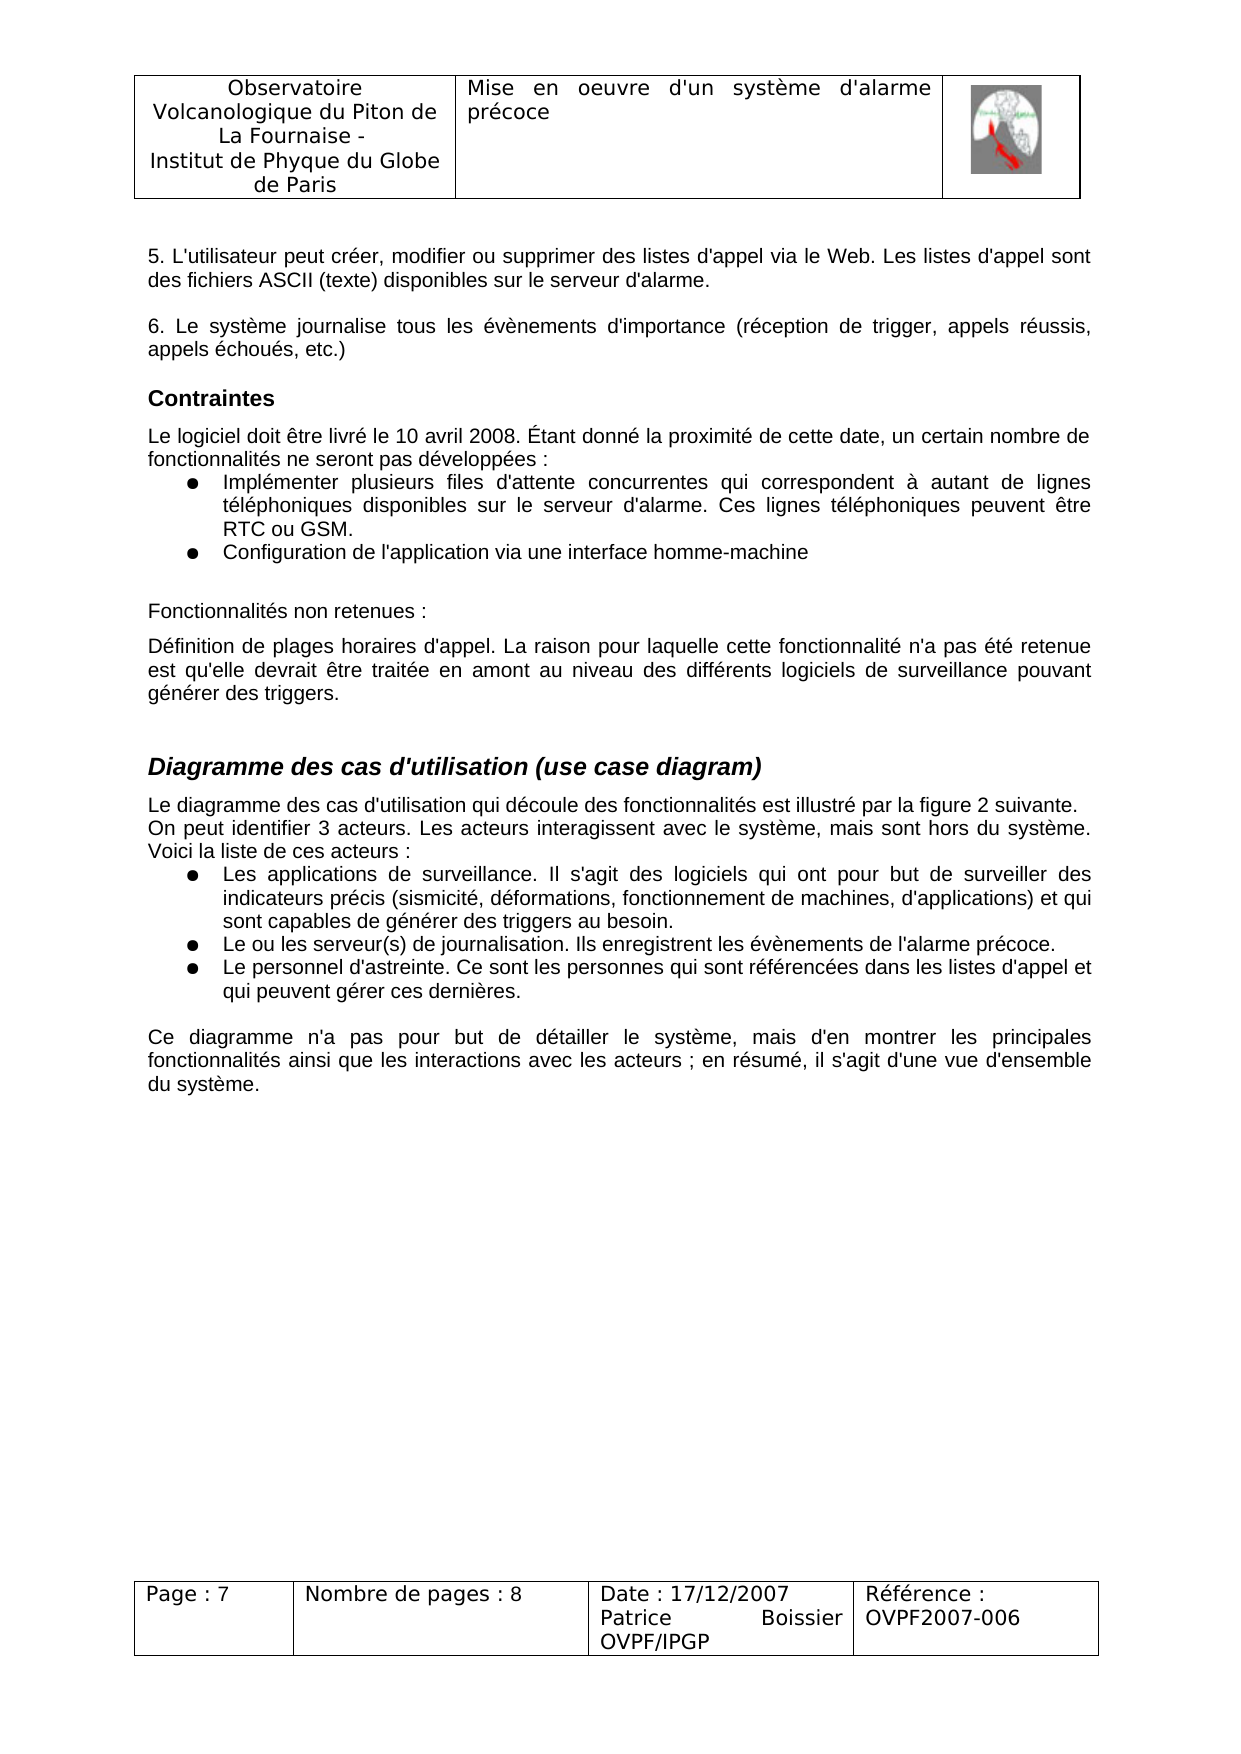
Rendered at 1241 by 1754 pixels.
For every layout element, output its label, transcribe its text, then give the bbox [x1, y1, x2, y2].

list Le ou les serveur(s) de journalisation. Ils enregistrent les évènements de l'alarme précoce. [185, 933, 1092, 956]
subtitle Diagramme des cas d'utilisation (use case diagram) [148, 753, 1092, 781]
text Ce diagramme n'a pas pour but de détailler le système, mais d'en montrer les principales fonctionnalités ainsi que les interactions avec les acteurs ; en résumé, il s'agit d'une vue d'ensemble du système. [148, 1026, 1092, 1095]
text On peut identifier 3 acteurs. Les acteurs interagissent avec le système, mais sont hors du système. Voici la liste de ces acteurs : [148, 817, 1092, 863]
text Définition de plages horaires d'appel. La raison pour laquelle cette fonctionnalité n'a pas été retenue est qu'elle devrait être traitée en amont au niveau des différents logiciels de surveillance pouvant générer des triggers. [148, 635, 1092, 705]
text 5. L'utilisateur peut créer, modifier ou supprimer des listes d'appel via le Web. Les listes d'appel sont des fichiers ASCII (texte) disponibles sur le serveur d'alarme. [148, 245, 1092, 291]
list Les applications de surveillance. Il s'agit des logiciels qui ont pour but de surveiller des indicateurs précis (sismicité, déformations, fonctionnement de machines, d'applications) et qui sont capables de générer des triggers au besoin. [185, 863, 1092, 933]
text Le diagramme des cas d'utilisation qui découle des fonctionnalités est illustré par la figure 2 suivante. [148, 793, 1092, 817]
text Fonctionnalités non retenues : [148, 599, 1092, 622]
text Le logiciel doit être livré le 10 avril 2008. Étant donné la proximité de cette date, un certain nombre de fonctionnalités ne seront pas développées : [148, 424, 1092, 471]
picture [970, 85, 1042, 174]
text 6. Le système journalise tous les évènements d'importance (réception de trigger, appels réussis, appels échoués, etc.) [148, 314, 1092, 361]
list Configuration de l'application via une interface homme-machine [185, 540, 1092, 563]
subtitle Contraintes [148, 386, 1092, 412]
list Implémenter plusieurs files d'attente concurrentes qui correspondent à autant de lignes téléphoniques disponibles sur le serveur d'alarme. Ces lignes téléphoniques peuvent être RTC ou GSM. [185, 471, 1092, 540]
list Le personnel d'astreinte. Ce sont les personnes qui sont référencées dans les listes d'appel et qui peuvent gérer ces dernières. [185, 956, 1092, 1002]
